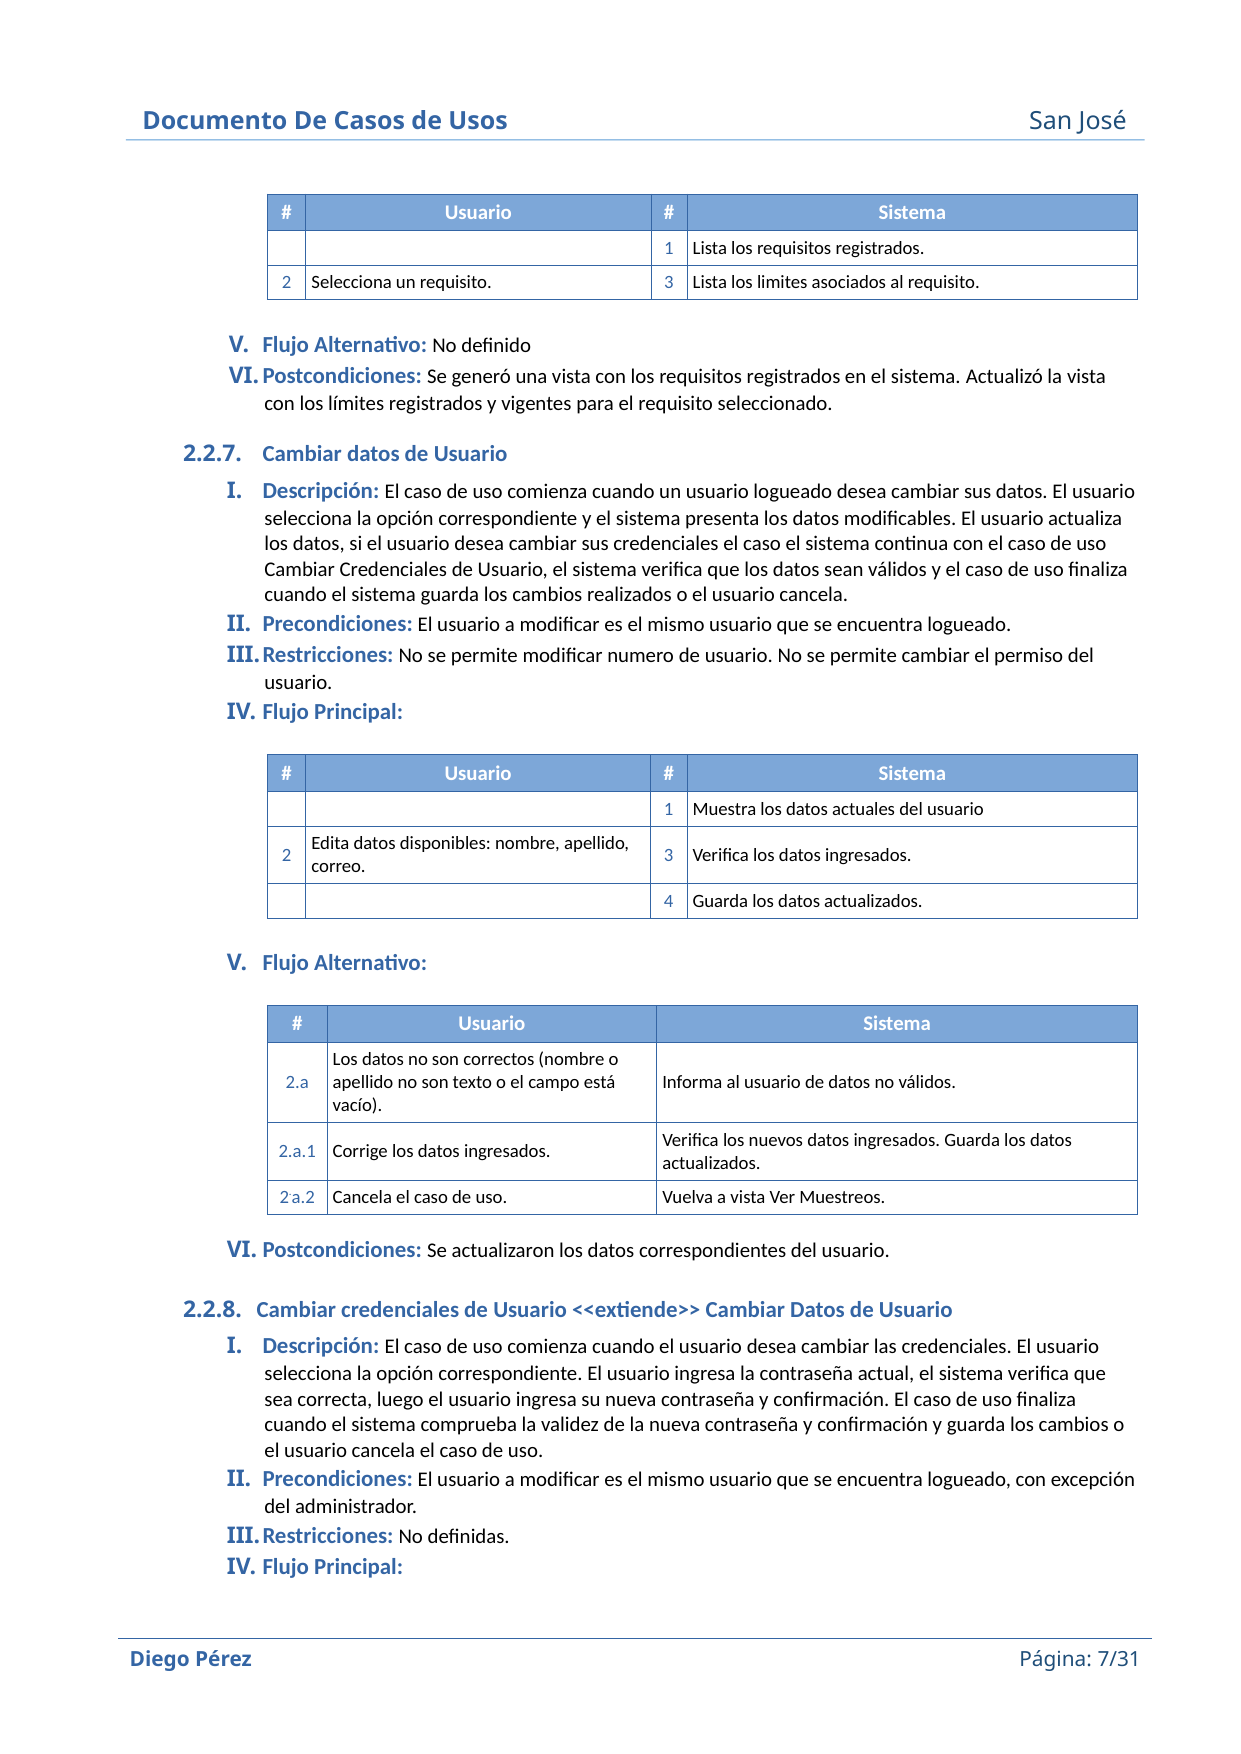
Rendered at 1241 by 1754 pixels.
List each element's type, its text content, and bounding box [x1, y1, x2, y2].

table_cell Corrige los datos ingresados. [328, 1123, 656, 1179]
table_cell 1 [651, 792, 687, 826]
table_cell [306, 884, 650, 917]
table_cell [268, 884, 305, 917]
table_header Usuario [328, 1006, 656, 1042]
table_header Usuario [306, 195, 651, 230]
table_header # [652, 195, 687, 230]
table_cell 4 [651, 884, 687, 917]
list Restricciones: No se permite modificar numero de usuario. No se permite cambiar el permiso del usuario. [227, 638, 1137, 695]
table_cell 2.a.1 [268, 1123, 327, 1179]
table_header # [268, 755, 305, 791]
table_cell [268, 231, 305, 265]
subtitle Cambiar credenciales de Usuario <<extiende>> Cambiar Datos de Usuario [180, 1290, 1140, 1327]
table_header Sistema [688, 755, 1137, 791]
table_header # [268, 1006, 327, 1042]
table_cell Lista los limites asociados al requisito. [688, 266, 1137, 299]
table_cell Edita datos disponibles: nombre, apellido, correo. [306, 827, 650, 883]
table_cell Lista los requisitos registrados. [688, 231, 1137, 265]
table_cell 2 [268, 827, 305, 883]
table_cell 2.a.2 [268, 1181, 327, 1214]
table_header Sistema [688, 195, 1137, 230]
table_cell 2 [268, 266, 305, 299]
list Descripción: El caso de uso comienza cuando el usuario desea cambiar las credenciales. El usuario selecciona la opción correspondiente. El usuario ingresa la contraseña actual, el sistema verifica que sea correcta, luego el usuario ingresa su nueva contraseña y confirmación. El caso de uso finaliza cuando el sistema comprueba la validez de la nueva contraseña y confirmación y guarda los cambios o el usuario cancela el caso de uso. [227, 1329, 1137, 1462]
list Postcondiciones: Se generó una vista con los requisitos registrados en el sistema. Actualizó la vista con los límites registrados y vigentes para el requisito seleccionado. [229, 359, 1137, 415]
list Precondiciones: El usuario a modificar es el mismo usuario que se encuentra logueado, con excepción del administrador. [227, 1462, 1137, 1519]
list Postcondiciones: Se actualizaron los datos correspondientes del usuario. [227, 1233, 1137, 1264]
table_cell Informa al usuario de datos no válidos. [657, 1043, 1137, 1122]
table_cell 1 [652, 231, 687, 265]
table_cell Guarda los datos actualizados. [688, 884, 1137, 917]
table_header Usuario [306, 755, 650, 791]
table_cell Cancela el caso de uso. [328, 1181, 656, 1214]
table_cell Vuelva a vista Ver Muestreos. [657, 1181, 1137, 1214]
table_cell 3 [651, 827, 687, 883]
list Flujo Principal: [227, 1550, 1137, 1581]
table_cell Verifica los datos ingresados. [688, 827, 1137, 883]
list Flujo Alternativo: [227, 946, 1137, 977]
table_cell [268, 792, 305, 826]
list Precondiciones: El usuario a modificar es el mismo usuario que se encuentra logueado. [227, 607, 1137, 638]
table_cell Verifica los nuevos datos ingresados. Guarda los datos actualizados. [657, 1123, 1137, 1179]
list Flujo Principal: [227, 695, 1137, 726]
table_cell Selecciona un requisito. [306, 266, 651, 299]
list Descripción: El caso de uso comienza cuando un usuario logueado desea cambiar sus datos. El usuario selecciona la opción correspondiente y el sistema presenta los datos modificables. El usuario actualiza los datos, si el usuario desea cambiar sus credenciales el caso el sistema continua con el caso de uso Cambiar Credenciales de Usuario, el sistema verifica que los datos sean válidos y el caso de uso finaliza cuando el sistema guarda los cambios realizados o el usuario cancela. [227, 474, 1137, 607]
table_header # [268, 195, 305, 230]
table_cell [306, 231, 651, 265]
subtitle Cambiar datos de Usuario [180, 434, 1140, 471]
table_cell Los datos no son correctos (nombre o apellido no son texto o el campo está vacío). [328, 1043, 656, 1122]
table_cell 3 [652, 266, 687, 299]
table_cell [306, 792, 650, 826]
table_header Sistema [657, 1006, 1137, 1042]
list Restricciones: No definidas. [227, 1519, 1137, 1550]
table_cell 2.a [268, 1043, 327, 1122]
table_header # [651, 755, 687, 791]
list Flujo Alternativo: No definido [229, 327, 1137, 359]
table_cell Muestra los datos actuales del usuario [688, 792, 1137, 826]
